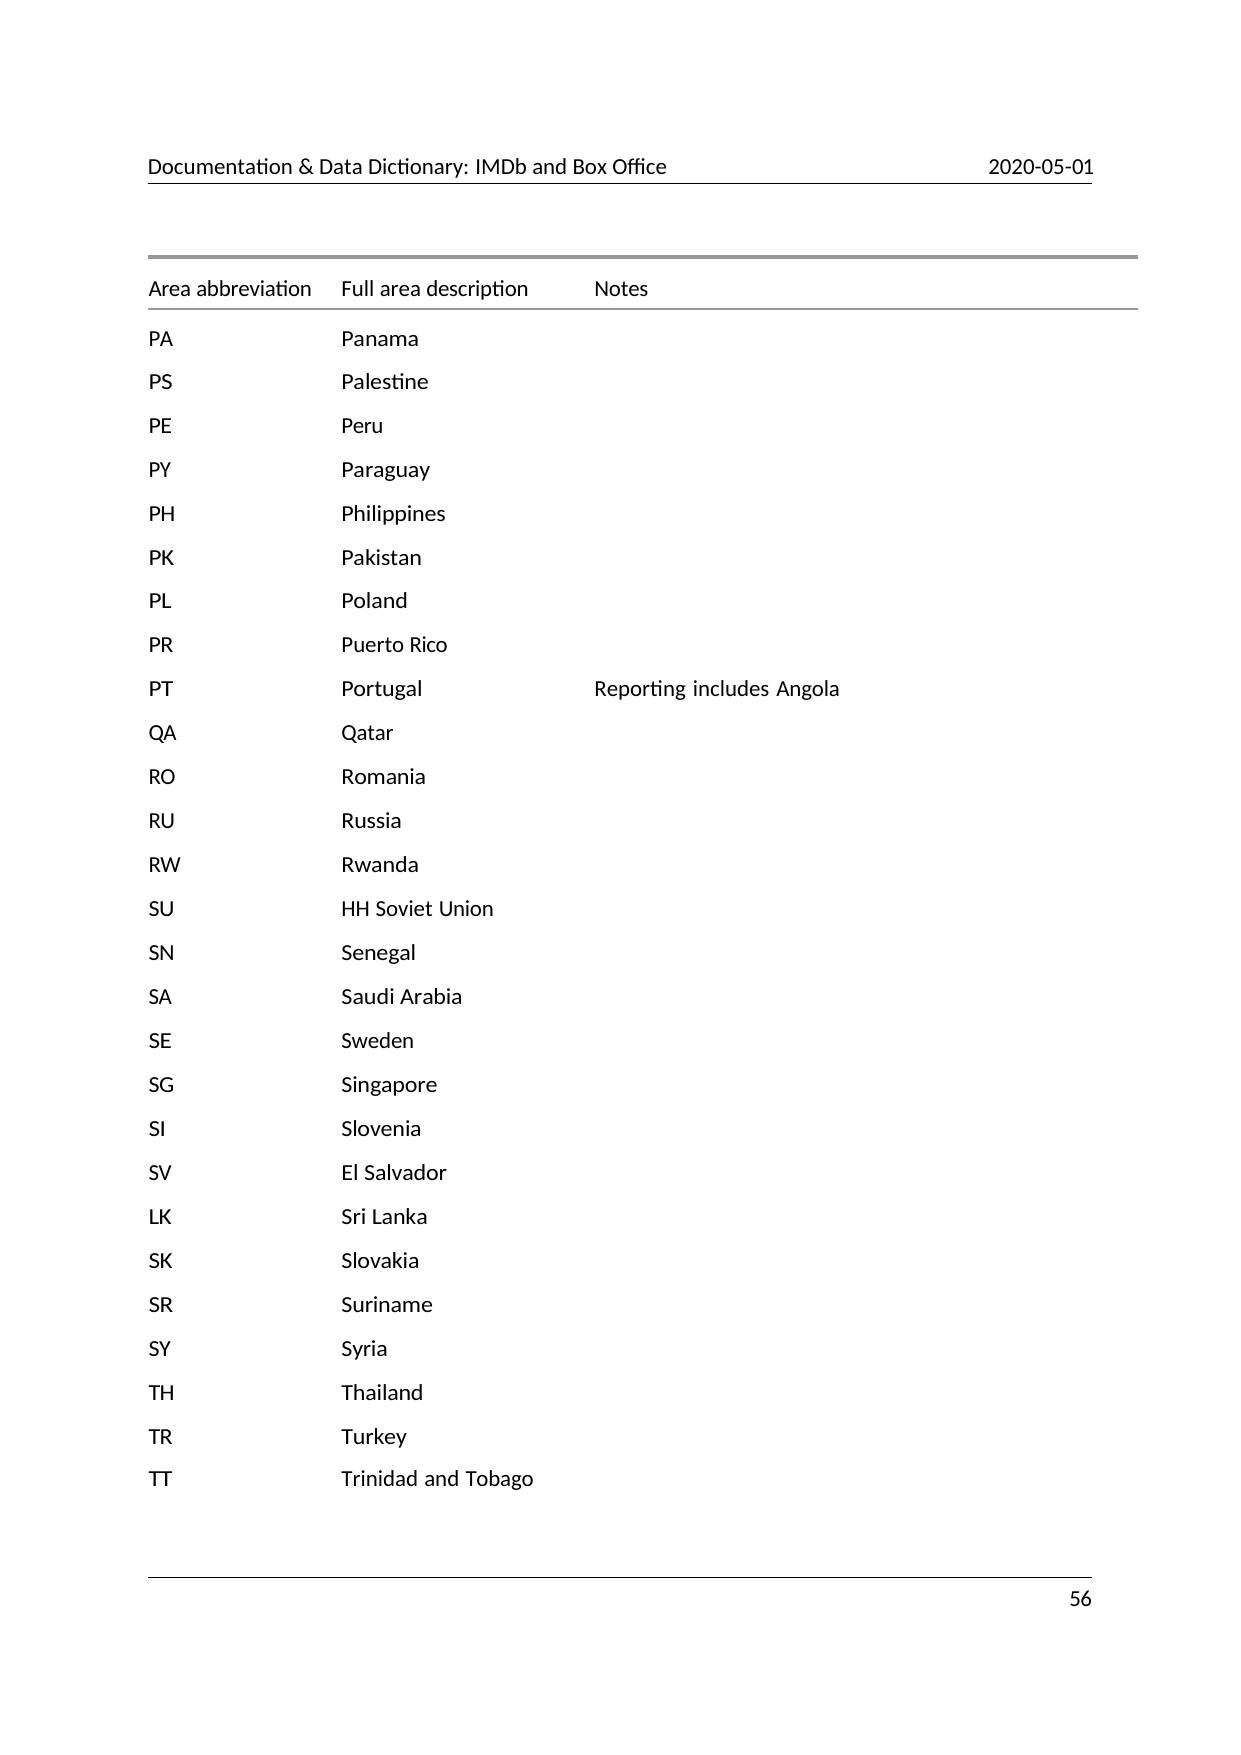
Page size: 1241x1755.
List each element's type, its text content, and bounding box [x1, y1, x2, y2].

table_cell [565, 623, 1138, 667]
table_cell SA [148, 975, 329, 1018]
table_cell Romania [329, 755, 565, 799]
table_cell [565, 931, 1138, 974]
table_cell Reporting includes Angola [565, 667, 1138, 711]
table_cell [565, 799, 1138, 843]
table_cell [565, 843, 1138, 887]
table_cell LK [148, 1194, 329, 1238]
table_cell Palestine [329, 359, 565, 403]
table_cell SU [148, 887, 329, 931]
table_cell RO [148, 755, 329, 799]
table_cell [565, 1414, 1138, 1458]
table_cell SG [148, 1063, 329, 1106]
table_cell TT [148, 1458, 329, 1494]
table_cell [565, 535, 1138, 579]
table_cell Syria [329, 1326, 565, 1370]
table_cell SK [148, 1238, 329, 1282]
table_cell Senegal [329, 931, 565, 974]
table_cell PE [148, 403, 329, 447]
table_cell [565, 1019, 1138, 1062]
table_cell Panama [329, 310, 565, 359]
table_cell [565, 887, 1138, 931]
table_cell Saudi Arabia [329, 975, 565, 1018]
table_cell Puerto Rico [329, 623, 565, 667]
table_cell [565, 447, 1138, 491]
table_cell QA [148, 711, 329, 755]
table_cell [565, 491, 1138, 535]
table_cell Peru [329, 403, 565, 447]
table_cell [565, 1063, 1138, 1106]
table_cell PR [148, 623, 329, 667]
table_cell [565, 579, 1138, 623]
table_cell Slovakia [329, 1238, 565, 1282]
table_cell HH Soviet Union [329, 887, 565, 931]
table_cell Sri Lanka [329, 1194, 565, 1238]
table_cell TR [148, 1414, 329, 1458]
table_header Area abbreviation [148, 259, 329, 308]
table_cell PA [148, 310, 329, 359]
table_cell Singapore [329, 1063, 565, 1106]
table_cell SE [148, 1019, 329, 1062]
table_header Notes [565, 259, 1138, 308]
table_cell Sweden [329, 1019, 565, 1062]
table_cell PS [148, 359, 329, 403]
table_cell Philippines [329, 491, 565, 535]
table_cell Rwanda [329, 843, 565, 887]
table_cell RW [148, 843, 329, 887]
table_cell PK [148, 535, 329, 579]
table_cell [565, 310, 1138, 359]
table_cell Russia [329, 799, 565, 843]
table_cell Portugal [329, 667, 565, 711]
table_cell [565, 1238, 1138, 1282]
table_cell SY [148, 1326, 329, 1370]
table_cell PH [148, 491, 329, 535]
table_cell [565, 1194, 1138, 1238]
table_cell Suriname [329, 1282, 565, 1326]
table_cell PY [148, 447, 329, 491]
table_cell [565, 755, 1138, 799]
table_cell [565, 1150, 1138, 1194]
table_cell SI [148, 1106, 329, 1150]
table_cell [565, 1282, 1138, 1326]
table_cell PL [148, 579, 329, 623]
table_cell RU [148, 799, 329, 843]
table_cell TH [148, 1370, 329, 1414]
table_cell [565, 1106, 1138, 1150]
table_cell SR [148, 1282, 329, 1326]
table_header Full area description [329, 259, 565, 308]
table_cell [565, 1326, 1138, 1370]
table_cell Poland [329, 579, 565, 623]
table_cell Slovenia [329, 1106, 565, 1150]
table_cell Trinidad and Tobago [329, 1458, 565, 1494]
table_cell Paraguay [329, 447, 565, 491]
table_cell Qatar [329, 711, 565, 755]
table_cell PT [148, 667, 329, 711]
table_cell [565, 403, 1138, 447]
table_cell [565, 1370, 1138, 1414]
table_cell SV [148, 1150, 329, 1194]
table_cell SN [148, 931, 329, 974]
table_cell El Salvador [329, 1150, 565, 1194]
table_cell Thailand [329, 1370, 565, 1414]
table_cell [565, 711, 1138, 755]
table_cell [565, 1458, 1138, 1494]
table_cell [565, 975, 1138, 1018]
table_cell Pakistan [329, 535, 565, 579]
table_cell [565, 359, 1138, 403]
table_cell Turkey [329, 1414, 565, 1458]
